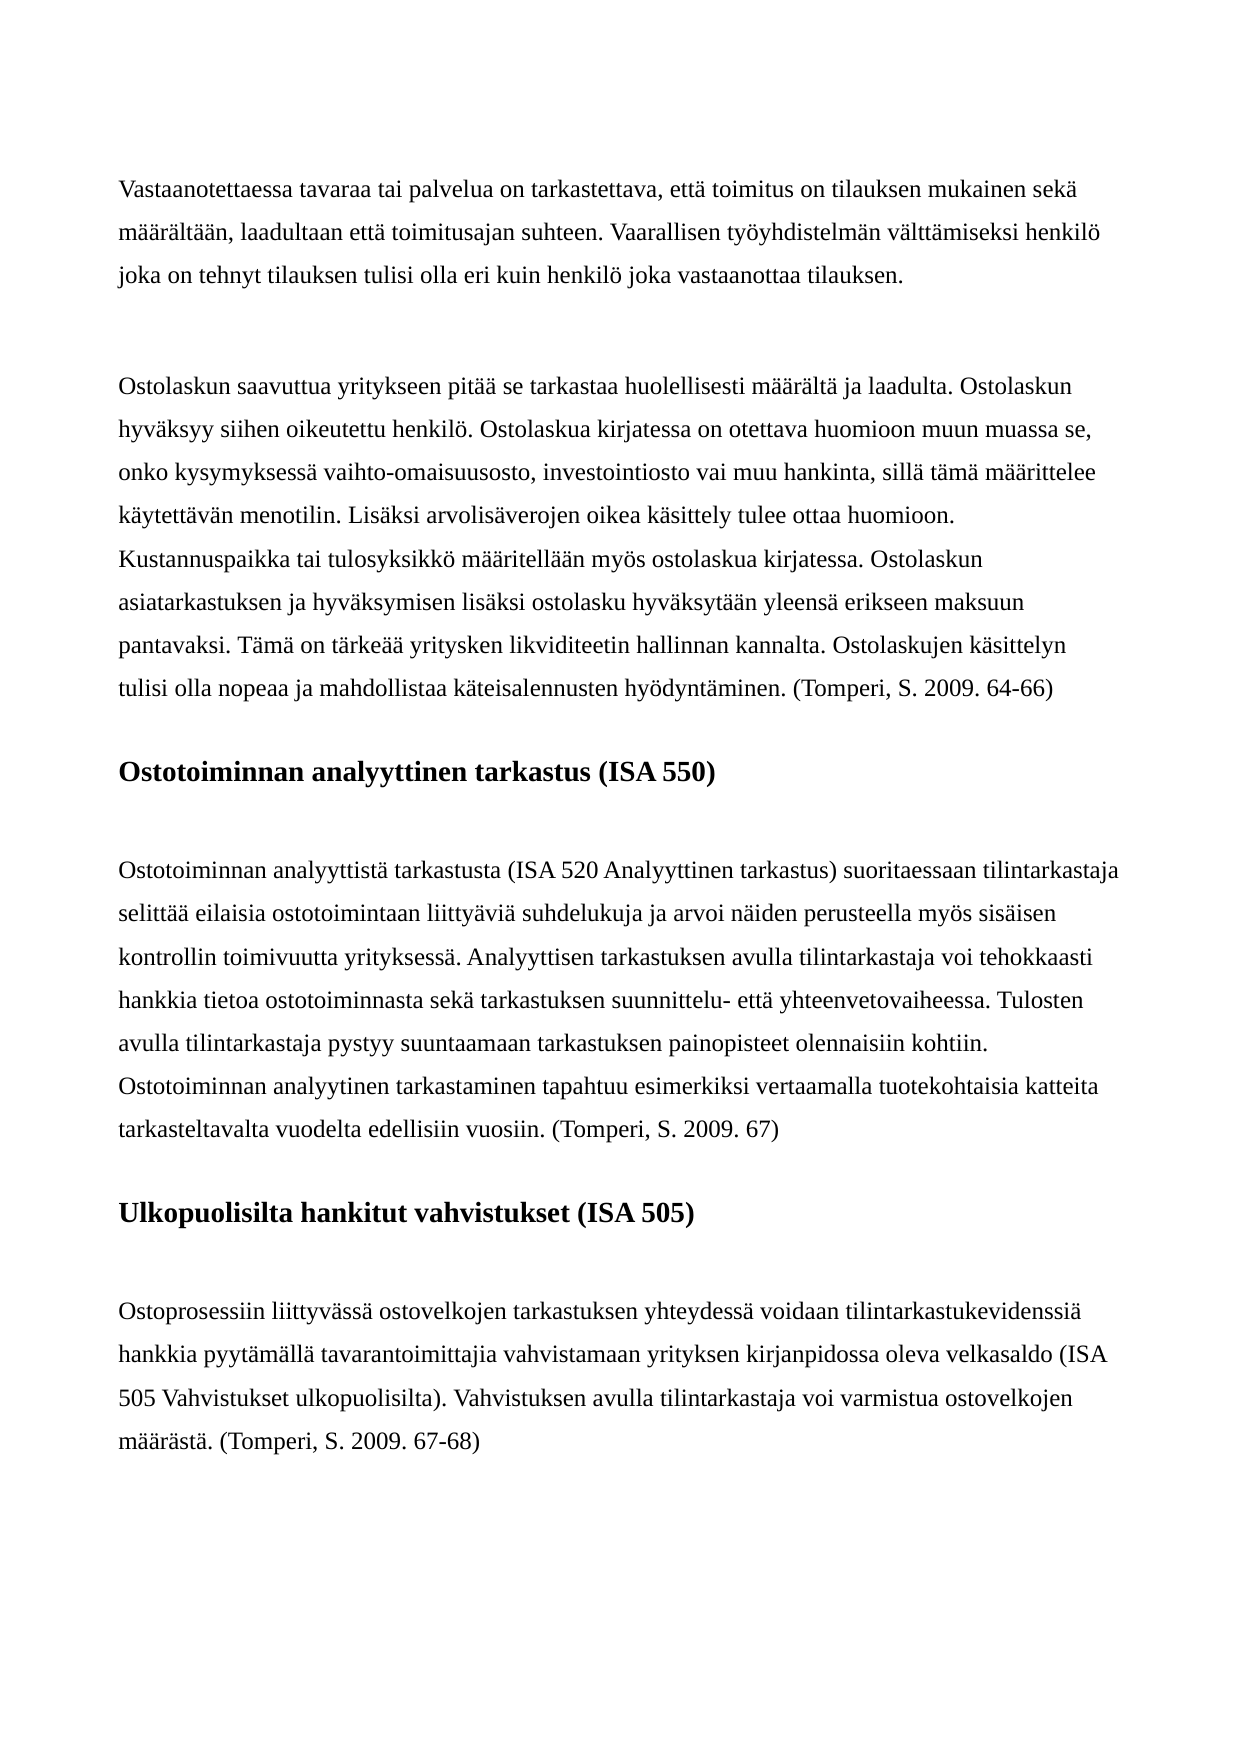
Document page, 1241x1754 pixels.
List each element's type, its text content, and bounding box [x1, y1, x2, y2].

text Ostotoiminnan analyyttistä tarkastusta (ISA 520 Analyyttinen tarkastus) suoritaessaan tilintarkastaja selittää eilaisia ostotoimintaan liittyäviä suhdelukuja ja arvoi näiden perusteella myös sisäisen kontrollin toimivuutta yrityksessä. Analyyttisen tarkastuksen avulla tilintarkastaja voi tehokkaasti hankkia tietoa ostotoiminnasta sekä tarkastuksen suunnittelu- että yhteenvetovaiheessa. Tulosten avulla tilintarkastaja pystyy suuntaamaan tarkastuksen painopisteet olennaisiin kohtiin. Ostotoiminnan analyytinen tarkastaminen tapahtuu esimerkiksi vertaamalla tuotekohtaisia katteita tarkasteltavalta vuodelta edellisiin vuosiin. (Tomperi, S. 2009. 67) [118, 855, 1122, 1143]
text Vastaanotettaessa tavaraa tai palvelua on tarkastettava, että toimitus on tilauksen mukainen sekä määrältään, laadultaan että toimitusajan suhteen. Vaarallisen työyhdistelmän välttämiseksi henkilö joka on tehnyt tilauksen tulisi olla eri kuin henkilö joka vastaanottaa tilauksen. [118, 174, 1122, 289]
text Ostoprosessiin liittyvässä ostovelkojen tarkastuksen yhteydessä voidaan tilintarkastukevidenssiä hankkia pyytämällä tavarantoimittajia vahvistamaan yrityksen kirjanpidossa oleva velkasaldo (ISA 505 Vahvistukset ulkopuolisilta). Vahvistuksen avulla tilintarkastaja voi varmistua ostovelkojen määrästä. (Tomperi, S. 2009. 67-68) [118, 1296, 1122, 1454]
text Ostolaskun saavuttua yritykseen pitää se tarkastaa huolellisesti määrältä ja laadulta. Ostolaskun hyväksyy siihen oikeutettu henkilö. Ostolaskua kirjatessa on otettava huomioon muun muassa se, onko kysymyksessä vaihto-omaisuusosto, investointiosto vai muu hankinta, sillä tämä määrittelee käytettävän menotilin. Lisäksi arvolisäverojen oikea käsittely tulee ottaa huomioon. Kustannuspaikka tai tulosyksikkö määritellään myös ostolaskua kirjatessa. Ostolaskun asiatarkastuksen ja hyväksymisen lisäksi ostolasku hyväksytään yleensä erikseen maksuun pantavaksi. Tämä on tärkeää yritysken likviditeetin hallinnan kannalta. Ostolaskujen käsittelyn tulisi olla nopeaa ja mahdollistaa käteisalennusten hyödyntäminen. (Tomperi, S. 2009. 64-66) [118, 371, 1122, 702]
subtitle Ulkopuolisilta hankitut vahvistukset (ISA 505) [118, 1195, 1122, 1228]
subtitle Ostotoiminnan analyyttinen tarkastus (ISA 550) [118, 754, 1122, 787]
